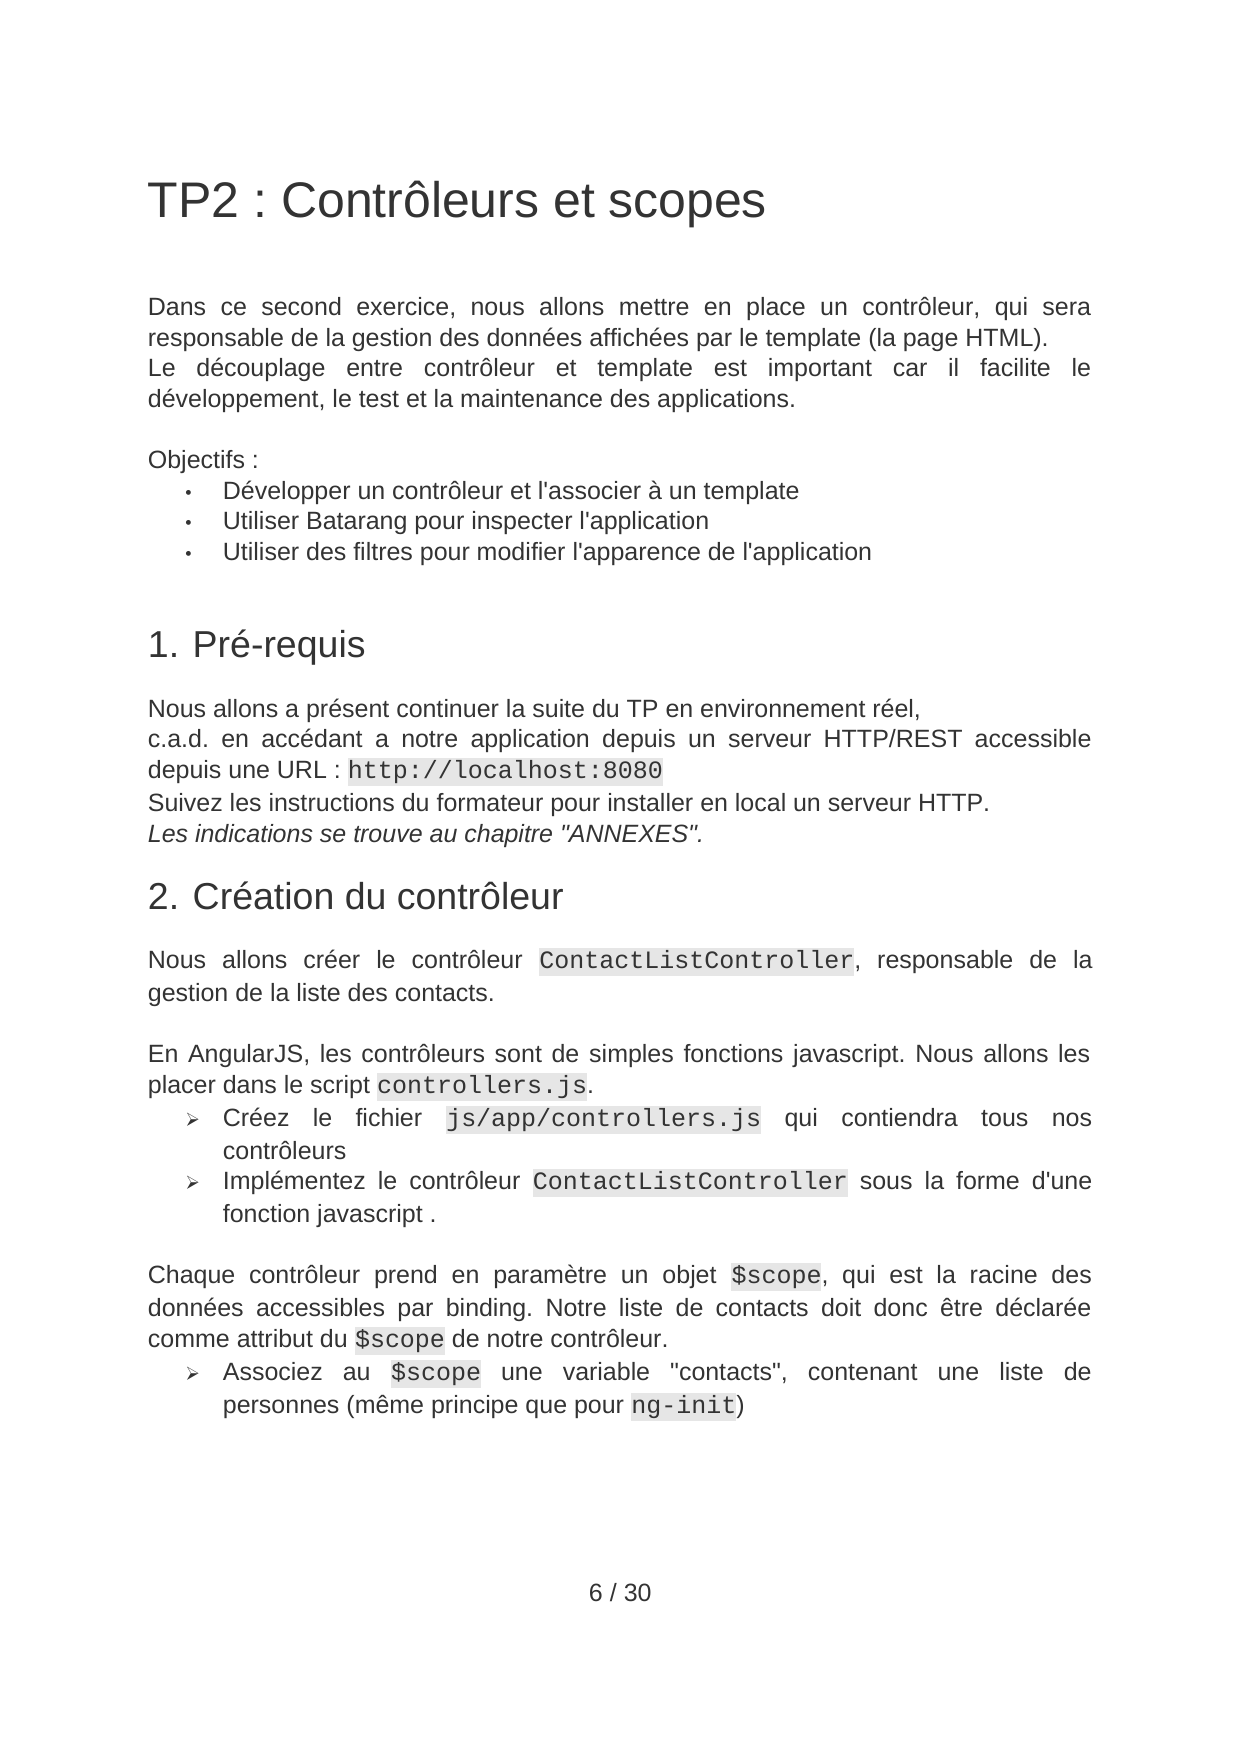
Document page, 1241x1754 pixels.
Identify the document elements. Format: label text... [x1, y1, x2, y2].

subtitle Pré-requis [148, 624, 1092, 666]
subtitle Création du contrôleur [148, 875, 1092, 917]
text Nous allons a présent continuer la suite du TP en environnement réel, [148, 695, 1092, 723]
list Utiliser Batarang pour inspecter l'application [185, 507, 1092, 535]
text Les indications se trouve au chapitre "ANNEXES". [148, 820, 1092, 848]
text c.a.d. en accédant a notre application depuis un serveur HTTP/REST accessible depuis une URL : http://localhost:8080 [148, 725, 1092, 786]
list Associez au $scope une variable "contacts", contenant une liste de personnes (même principe que pour ng-init) [185, 1358, 1092, 1421]
text Chaque contrôleur prend en paramètre un objet $scope, qui est la racine des données accessibles par binding. Notre liste de contacts doit donc être déclarée comme attribut du $scope de notre contrôleur. [148, 1261, 1092, 1355]
text Suivez les instructions du formateur pour installer en local un serveur HTTP. [148, 789, 1092, 817]
list Créez le fichier js/app/controllers.js qui contiendra tous nos contrôleurs [185, 1104, 1092, 1164]
text Dans ce second exercice, nous allons mettre en place un contrôleur, qui sera responsable de la gestion des données affichées par le template (la page HTML). [148, 293, 1092, 351]
list Implémentez le contrôleur ContactListController sous la forme d'une fonction javascript . [185, 1167, 1092, 1228]
text Objectifs : [148, 446, 1092, 474]
subtitle Contrôleurs et scopes [148, 172, 1092, 228]
text Nous allons créer le contrôleur ContactListController, responsable de la gestion de la liste des contacts. [148, 946, 1092, 1007]
text En AngularJS, les contrôleurs sont de simples fonctions javascript. Nous allons les placer dans le script controllers.js. [148, 1040, 1092, 1101]
list Utiliser des filtres pour modifier l'apparence de l'application [185, 538, 1092, 566]
text Le découplage entre contrôleur et template est important car il facilite le développement, le test et la maintenance des applications. [148, 354, 1092, 413]
list Développer un contrôleur et l'associer à un template [185, 477, 1092, 504]
